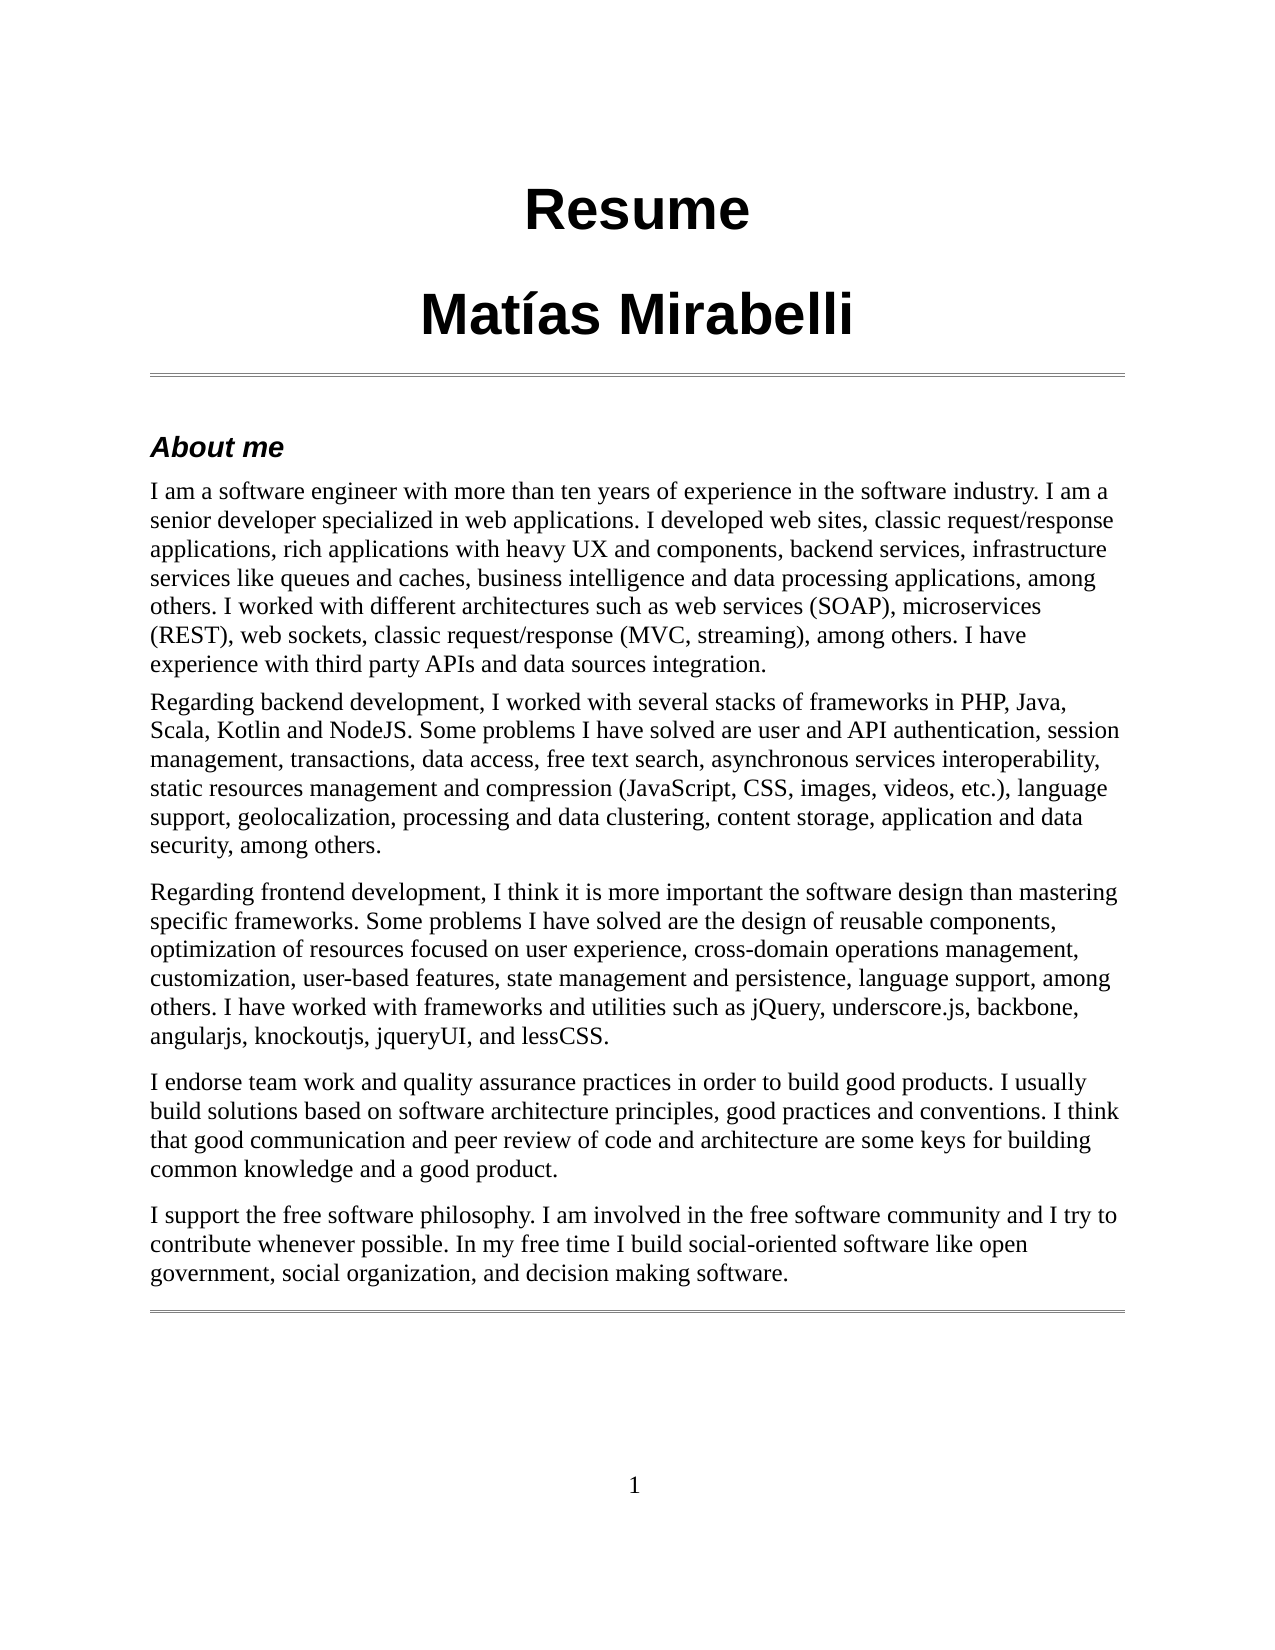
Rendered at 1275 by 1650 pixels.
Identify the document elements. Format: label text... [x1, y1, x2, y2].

subtitle About me [150, 430, 1125, 464]
text I endorse team work and quality assurance practices in order to build good products. I usually build solutions based on software architecture principles, good practices and conventions. I think that good communication and peer review of code and architecture are some keys for building common knowledge and a good product. [150, 1067, 1125, 1182]
text Regarding backend development, I worked with several stacks of frameworks in PHP, Java, Scala, Kotlin and NodeJS. Some problems I have solved are user and API authentication, session management, transactions, data access, free text search, asynchronous services interoperability, static resources management and compression (JavaScript, CSS, images, videos, etc.), language support, geolocalization, processing and data clustering, content storage, application and data security, among others. [150, 687, 1125, 859]
title Resume [150, 175, 1125, 242]
text I am a software engineer with more than ten years of experience in the software industry. I am a senior developer specialized in web applications. I developed web sites, classic request/response applications, rich applications with heavy UX and components, backend services, infrastructure services like queues and caches, business intelligence and data processing applications, among others. I worked with different architectures such as web services (SOAP), microservices (REST), web sockets, classic request/response (MVC, streaming), among others. I have experience with third party APIs and data sources integration. [150, 476, 1125, 678]
text Regarding frontend development, I think it is more important the software design than mastering specific frameworks. Some problems I have solved are the design of reusable components, optimization of resources focused on user experience, cross-domain operations management, customization, user-based features, state management and persistence, language support, among others. I have worked with frameworks and utilities such as jQuery, underscore.js, backbone, angularjs, knockoutjs, jqueryUI, and lessCSS. [150, 877, 1125, 1049]
title Matías Mirabelli [150, 279, 1125, 347]
text I support the free software philosophy. I am involved in the free software community and I try to contribute whenever possible. In my free time I build social-oriented software like open government, social organization, and decision making software. [150, 1200, 1125, 1287]
